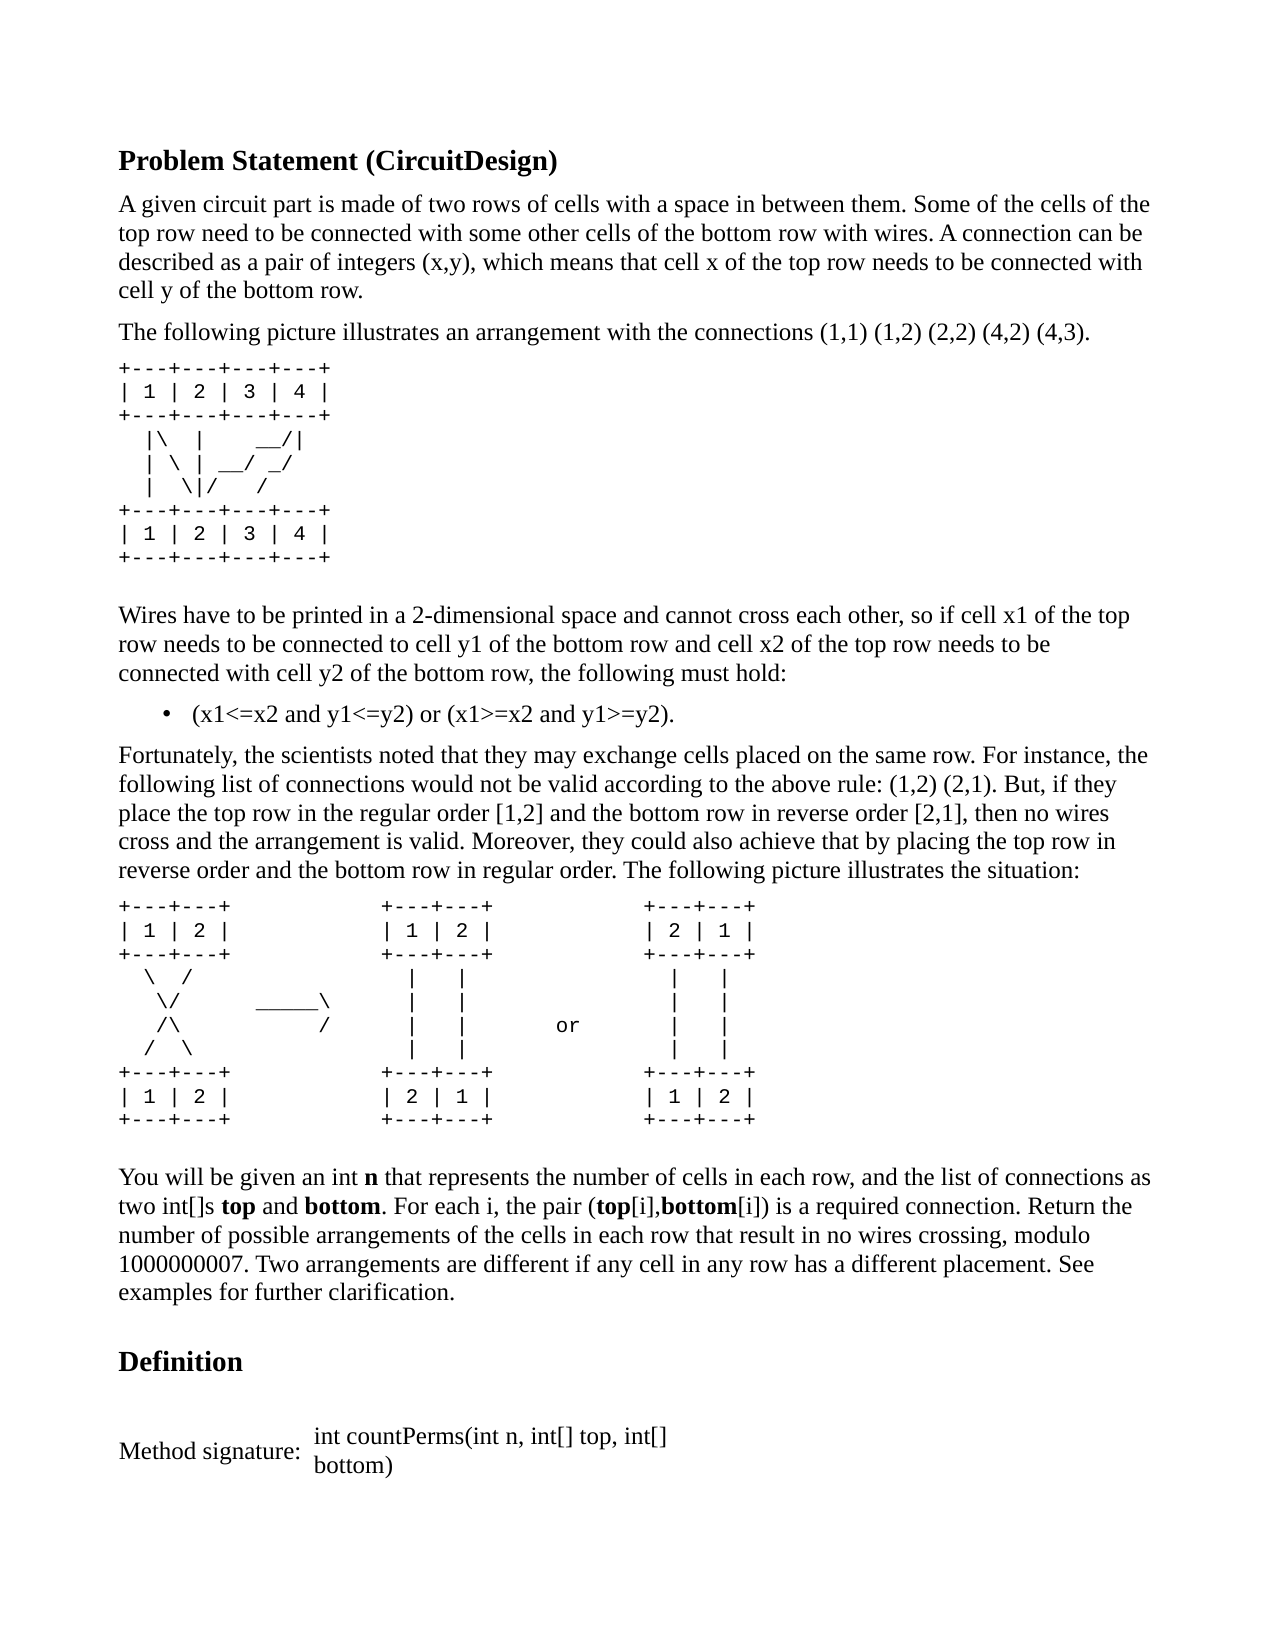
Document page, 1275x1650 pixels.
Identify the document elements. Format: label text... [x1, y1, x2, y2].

text +---+---+ +---+---+ +---+---+ [118, 896, 1157, 920]
text | \|/ / [118, 476, 1157, 500]
text You will be given an int n that represents the number of cells in each row, and the list of connections as two int[]s top and bottom. For each i, the pair (top[i],bottom[i]) is a required connection. Return the number of possible arrangements of the cells in each row that result in no wires crossing, modulo 1000000007. Two arrangements are different if any cell in any row has a different placement. See examples for further clarification. [118, 1162, 1157, 1306]
list (x1<=x2 and y1<=y2) or (x1>=x2 and y1>=y2). [162, 699, 1157, 728]
text Wires have to be printed in a 2-dimensional space and cannot cross each other, so if cell x1 of the top row needs to be connected to cell y1 of the bottom row and cell x2 of the top row needs to be connected with cell y2 of the bottom row, the following must hold: [118, 600, 1157, 686]
text +---+---+---+---+ [118, 405, 1157, 429]
text | 1 | 2 | | 2 | 1 | | 1 | 2 | [118, 1086, 1157, 1109]
text | 1 | 2 | | 1 | 2 | | 2 | 1 | [118, 920, 1157, 944]
text |\ | __/| [118, 429, 1157, 452]
text A given circuit part is made of two rows of cells with a space in between them. Some of the cells of the top row need to be connected with some other cells of the bottom row with wires. A connection can be described as a pair of integers (x,y), which means that cell x of the top row needs to be connected with cell y of the bottom row. [118, 189, 1157, 304]
text +---+---+---+---+ [118, 358, 1157, 382]
text | 1 | 2 | 3 | 4 | [118, 523, 1157, 547]
text +---+---+---+---+ [118, 547, 1157, 571]
text / \ | | | | [118, 1038, 1157, 1062]
subtitle Problem Statement (CircuitDesign) [118, 143, 1157, 177]
text +---+---+ +---+---+ +---+---+ [118, 944, 1157, 967]
subtitle Definition [118, 1344, 1157, 1377]
text +---+---+ +---+---+ +---+---+ [118, 1062, 1157, 1086]
text +---+---+ +---+---+ +---+---+ [118, 1109, 1157, 1133]
text \/ _____\ | | | | [118, 991, 1157, 1015]
text /\ / | | or | | [118, 1015, 1157, 1038]
text +---+---+---+---+ [118, 500, 1157, 523]
text \ / | | | | [118, 967, 1157, 991]
text | \ | __/ _/ [118, 452, 1157, 476]
text | 1 | 2 | 3 | 4 | [118, 382, 1157, 405]
table_header Method signature: [116, 1419, 311, 1482]
table_header int countPerms(int n, int[] top, int[] bottom) [311, 1419, 753, 1482]
text The following picture illustrates an arrangement with the connections (1,1) (1,2) (2,2) (4,2) (4,3). [118, 317, 1157, 345]
text Fortunately, the scientists noted that they may exchange cells placed on the same row. For instance, the following list of connections would not be valid according to the above rule: (1,2) (2,1). But, if they place the top row in the regular order [1,2] and the bottom row in reverse order [2,1], then no wires cross and the arrangement is valid. Moreover, they could also achieve that by placing the top row in reverse order and the bottom row in regular order. The following picture illustrates the situation: [118, 740, 1157, 884]
